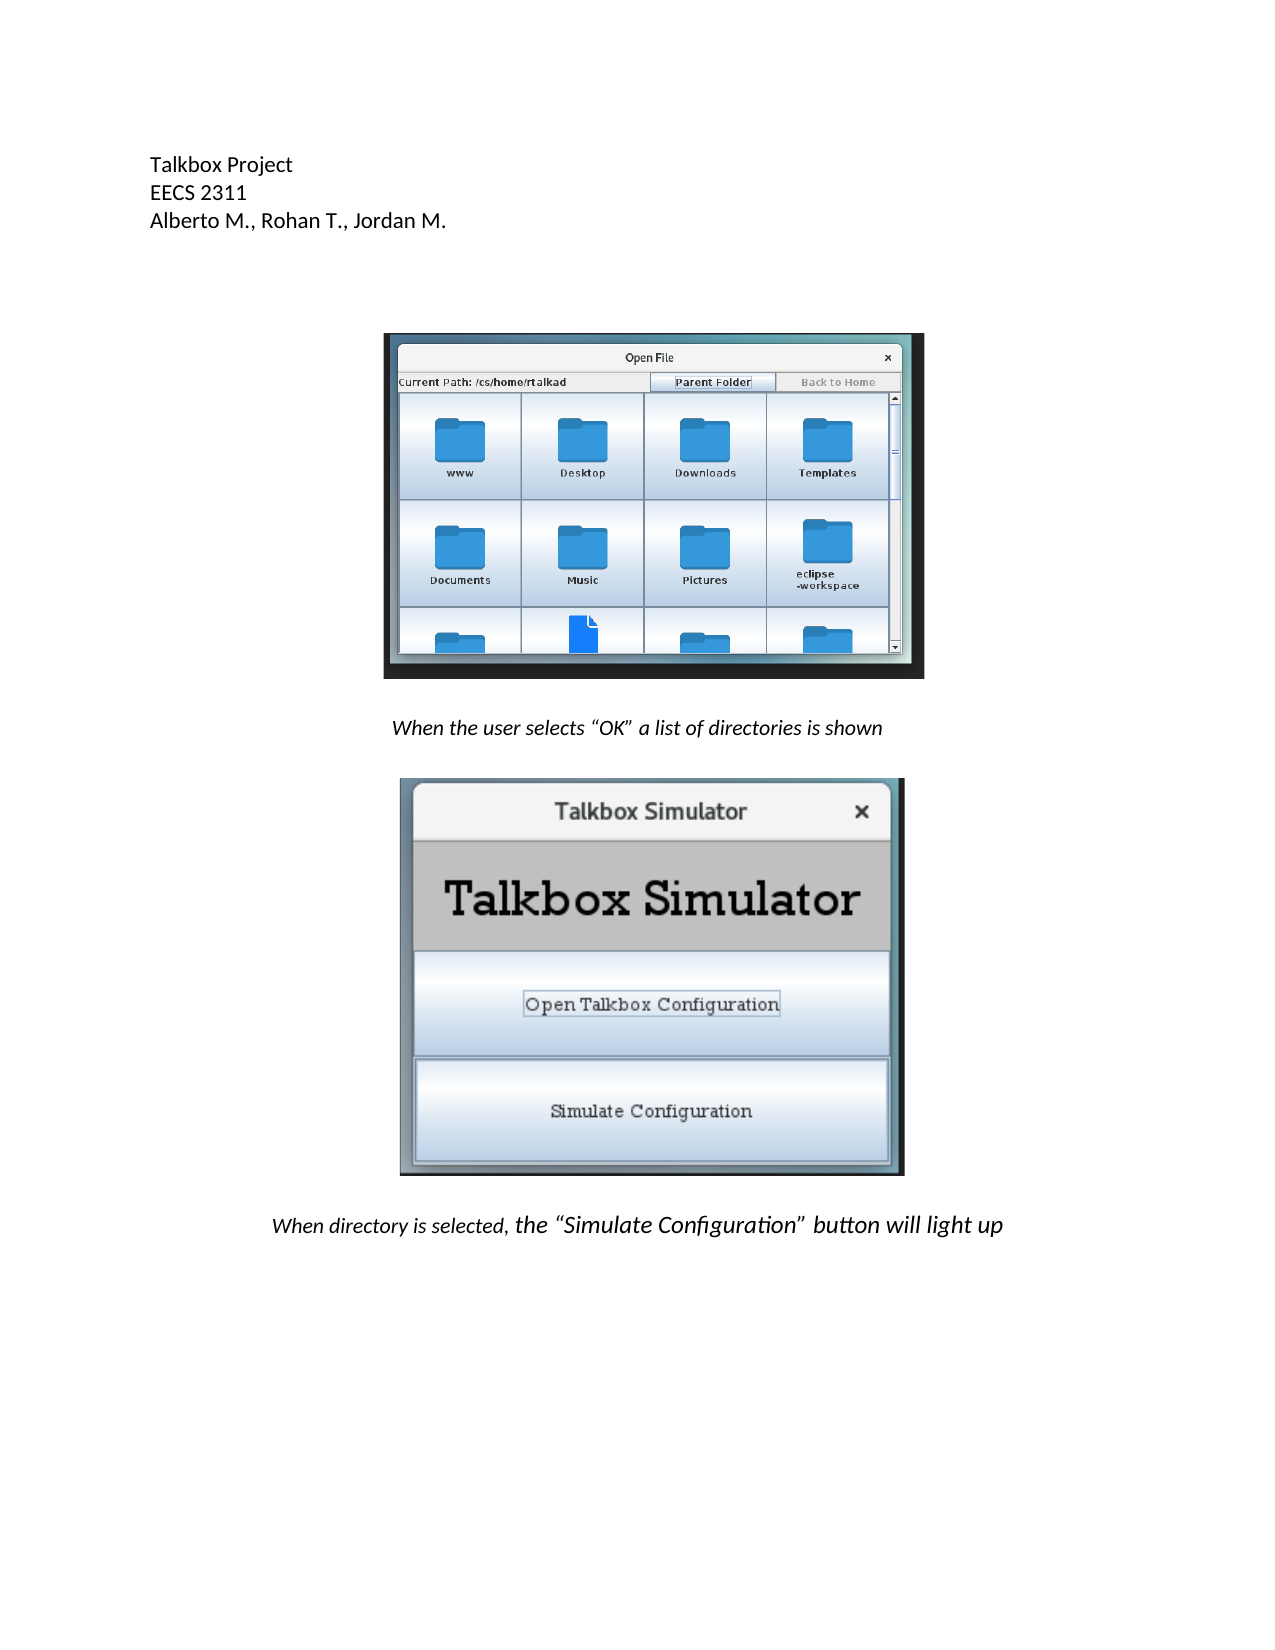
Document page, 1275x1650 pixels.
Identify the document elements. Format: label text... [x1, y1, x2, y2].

picture [534, 778, 772, 1176]
text When directory is selected, the “Simulate Configuration” button will light up [150, 1209, 1125, 1240]
text When the user selects “OK” a list of directories is shown [150, 714, 1125, 741]
picture [462, 333, 853, 679]
